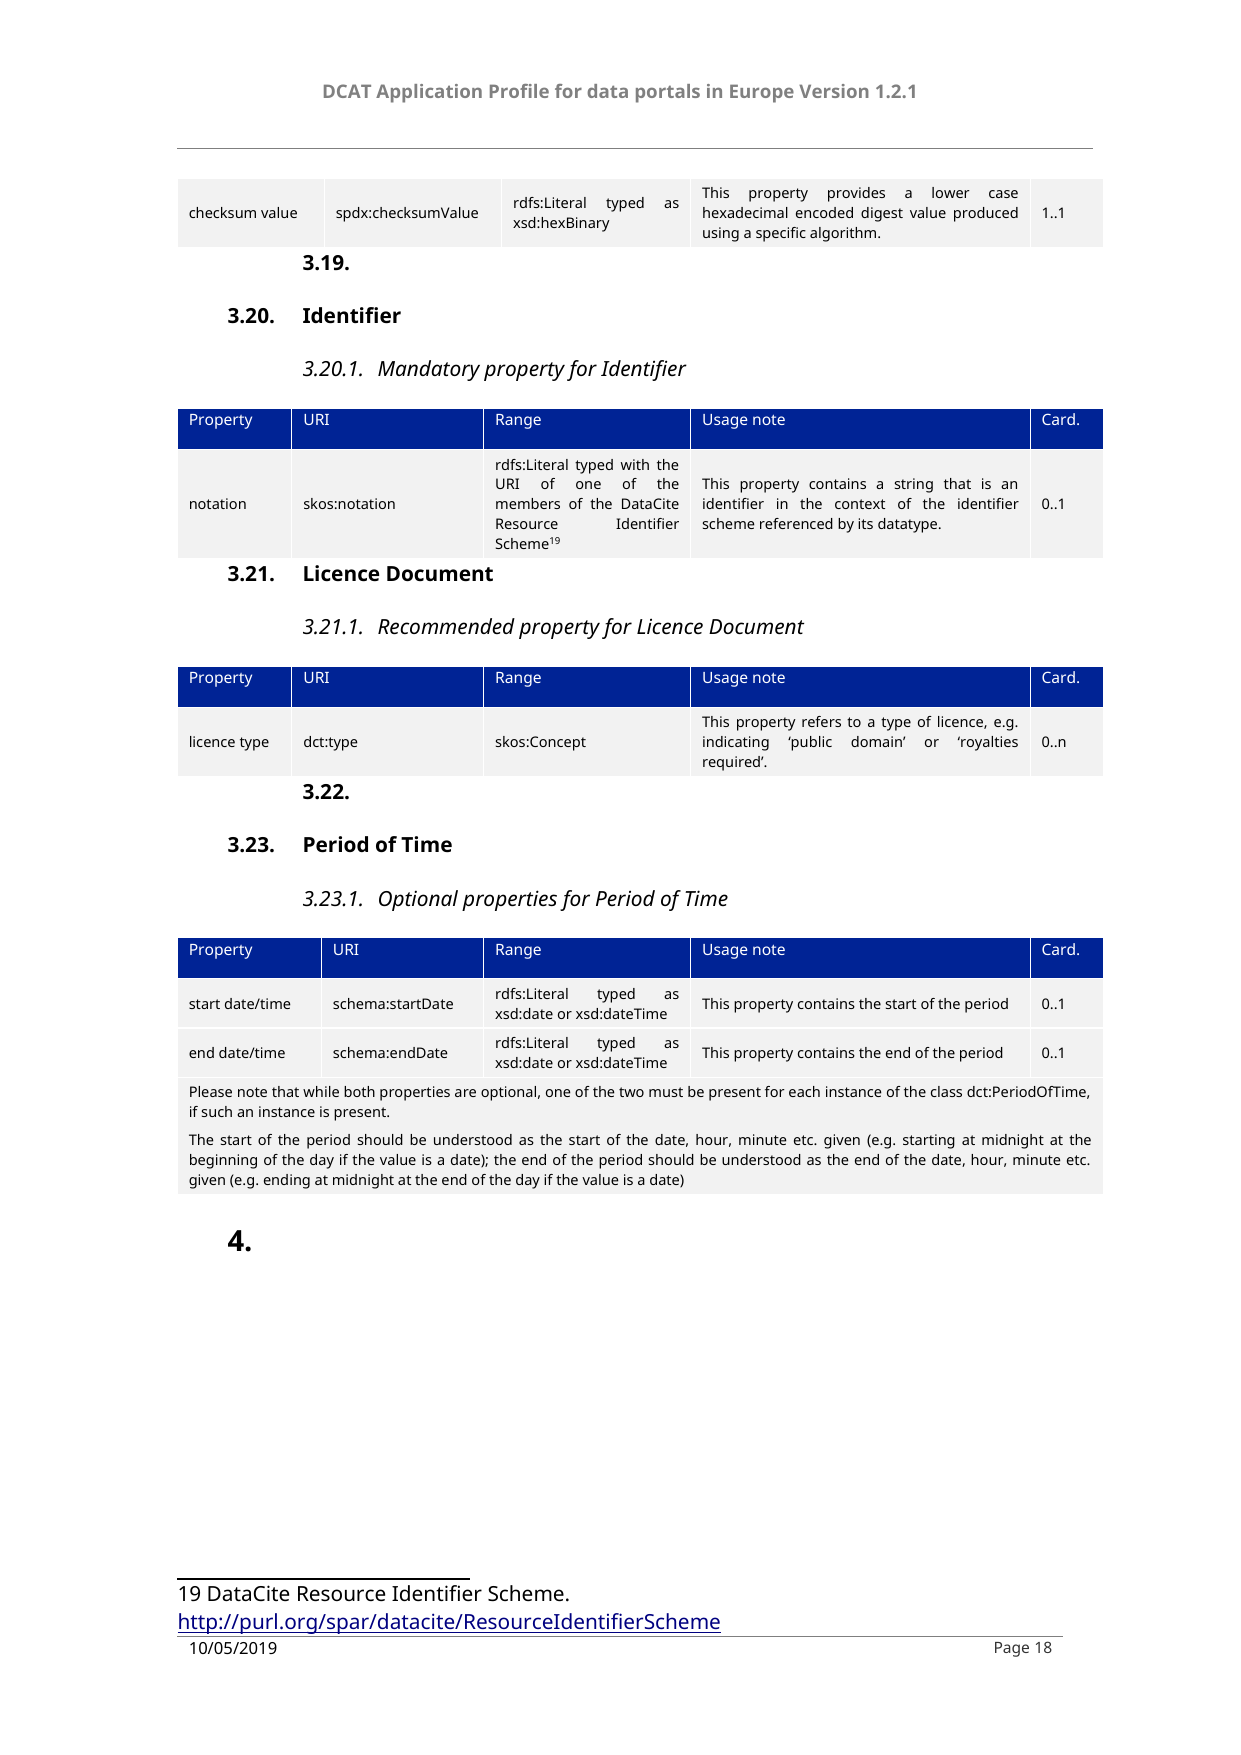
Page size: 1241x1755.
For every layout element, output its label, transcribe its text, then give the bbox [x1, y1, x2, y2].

table_header URI [322, 938, 483, 978]
table_cell 0..1 [1031, 1029, 1103, 1077]
table_cell 0..1 [1031, 979, 1103, 1027]
table_cell rdfs:Literal typed as xsd:hexBinary [502, 179, 690, 247]
table_cell skos:Concept [484, 708, 690, 776]
table_header Card. [1031, 938, 1103, 978]
table_cell schema:endDate [322, 1029, 483, 1077]
table_header Card. [1031, 667, 1103, 707]
table_header Range [484, 667, 690, 707]
table_cell This property provides a lower case hexadecimal encoded digest value produced using a specific algorithm. [691, 179, 1030, 247]
table_header Range [484, 409, 690, 449]
table_header Card. [1031, 409, 1103, 449]
table_cell rdfs:Literal typed as xsd:date or xsd:dateTime [484, 979, 690, 1027]
table_cell 0..1 [1031, 450, 1103, 558]
table_header URI [292, 409, 483, 449]
table_header Property [178, 667, 291, 707]
table_cell end date/time [178, 1029, 321, 1077]
table_cell dct:type [292, 708, 483, 776]
table_cell licence type [178, 708, 291, 776]
subtitle Identifier [227, 301, 1063, 329]
table_cell checksum value [178, 179, 324, 247]
table_header Property [178, 409, 291, 449]
table_header Range [484, 938, 690, 978]
table_cell 1..1 [1031, 179, 1103, 247]
table_cell schema:startDate [322, 979, 483, 1027]
table_cell rdfs:Literal typed as xsd:date or xsd:dateTime [484, 1029, 690, 1077]
table_cell rdfs:Literal typed with the URI of one of the members of the DataCite Resource Identifier Scheme [484, 450, 690, 558]
table_cell skos:notation [292, 450, 483, 558]
table_header URI [292, 667, 483, 707]
table_cell This property contains a string that is an identifier in the context of the identifier scheme referenced by its datatype. [691, 450, 1030, 558]
table_header Usage note [691, 667, 1030, 707]
subtitle Mandatory property for Identifier [302, 354, 1063, 383]
subtitle Recommended property for Licence Document [302, 612, 1063, 641]
table_header Usage note [691, 938, 1030, 978]
table_cell This property contains the start of the period [691, 979, 1030, 1027]
subtitle Licence Document [227, 559, 1063, 587]
table_cell spdx:checksumValue [325, 179, 501, 247]
table_cell This property contains the end of the period [691, 1029, 1030, 1077]
table_cell 0..n [1031, 708, 1103, 776]
table_cell Please note that while both properties are optional, one of the two must be present for each instance of the class dct:PeriodOfTime, if such an instance is present. The start of the period should be understood as the start of the date, hour, minute etc. given (e.g. starting at midnight at the beginning of the day if the value is a date); the end of the period should be understood as the end of the date, hour, minute etc. given (e.g. ending at midnight at the end of the day if the value is a date) [178, 1078, 1103, 1194]
table_cell start date/time [178, 979, 321, 1027]
table_cell notation [178, 450, 291, 558]
subtitle Optional properties for Period of Time [302, 884, 1063, 912]
table_header Usage note [691, 409, 1030, 449]
table_cell This property refers to a type of licence, e.g. indicating ‘public domain’ or ‘royalties required’. [691, 708, 1030, 776]
subtitle Period of Time [227, 830, 1063, 859]
table_header Property [178, 938, 321, 978]
